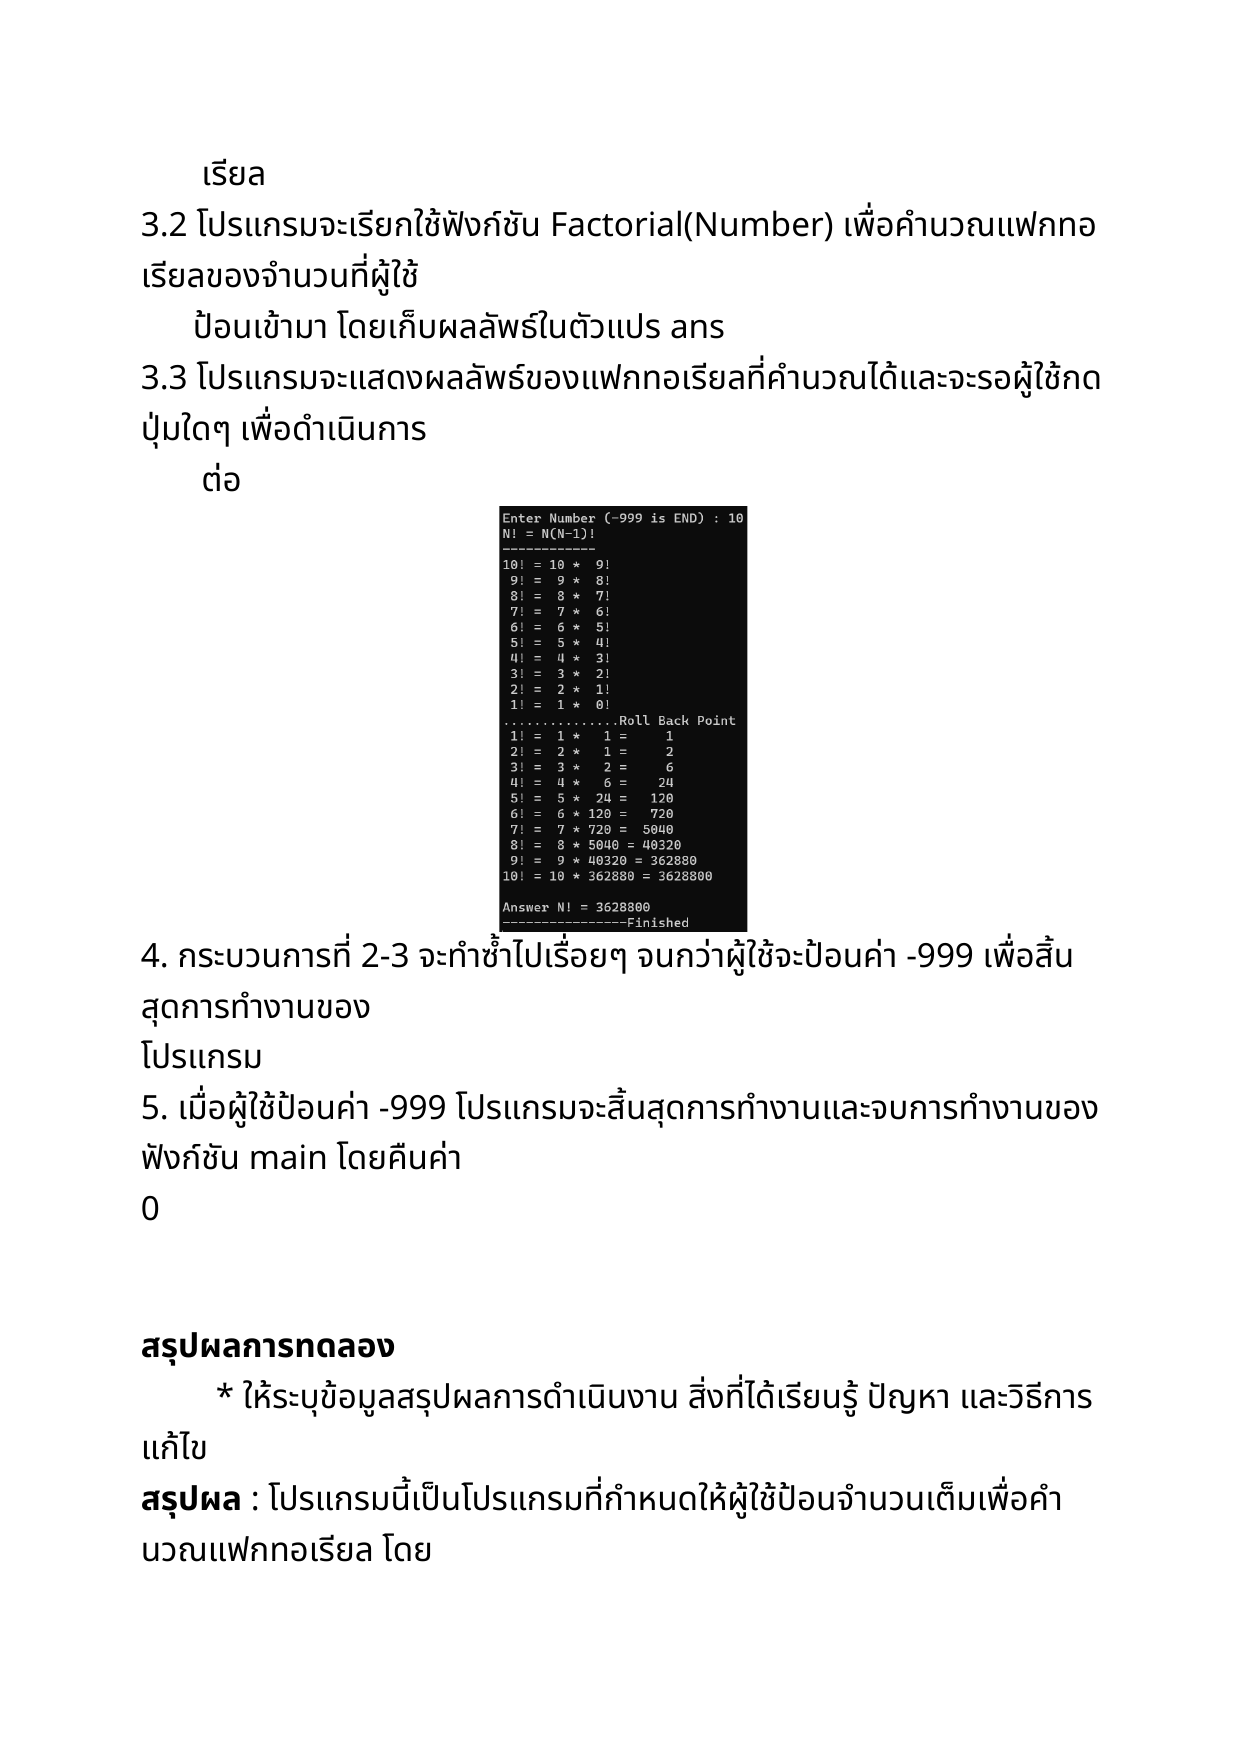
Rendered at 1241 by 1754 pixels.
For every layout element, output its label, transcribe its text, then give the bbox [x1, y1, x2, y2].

text 3.3 โปรแกรมจะแสดงผลลัพธ์ของแฟกทอเรียลที่คำนวณได้และจะรอผู้ใช้กดปุ่มใดๆ เพื่อดำเนินการ [141, 354, 1106, 455]
text 0 [141, 1185, 1106, 1230]
text ต่อ [141, 456, 1106, 506]
text * ให้ระบุข้อมูลสรุปผลการดำเนินงาน สิ่งที่ได้เรียนรู้ ปัญหา และวิธีการแก้ไข [141, 1373, 1106, 1474]
text สรุปผลการทดลอง [141, 1322, 1106, 1372]
text 5. เมื่อผู้ใช้ป้อนค่า -999 โปรแกรมจะสิ้นสุดการทำงานและจบการทำงานของฟังก์ชัน main โดยคืนค่า [141, 1083, 1106, 1185]
text ป้อนเข้ามา โดยเก็บผลลัพธ์ในตัวแปร ans [141, 303, 1106, 353]
text 3.2 โปรแกรมจะเรียกใช้ฟังก์ชัน Factorial(Number) เพื่อคำนวณแฟกทอเรียลของจำนวนที่ผู้ใช้ [141, 201, 1106, 302]
text สรุปผล : โปรแกรมนี้เป็นโปรแกรมที่กำหนดให้ผู้ใช้ป้อนจำนวนเต็มเพื่อคำนวณแฟกทอเรียล โดย [141, 1474, 1106, 1576]
text โปรแกรม [141, 1033, 1106, 1083]
text 4. กระบวนการที่ 2-3 จะทำซ้ำไปเรื่อยๆ จนกว่าผู้ใช้จะป้อนค่า -999 เพื่อสิ้นสุดการทำงานของ [141, 932, 1106, 1033]
text เรียล [141, 150, 1106, 201]
